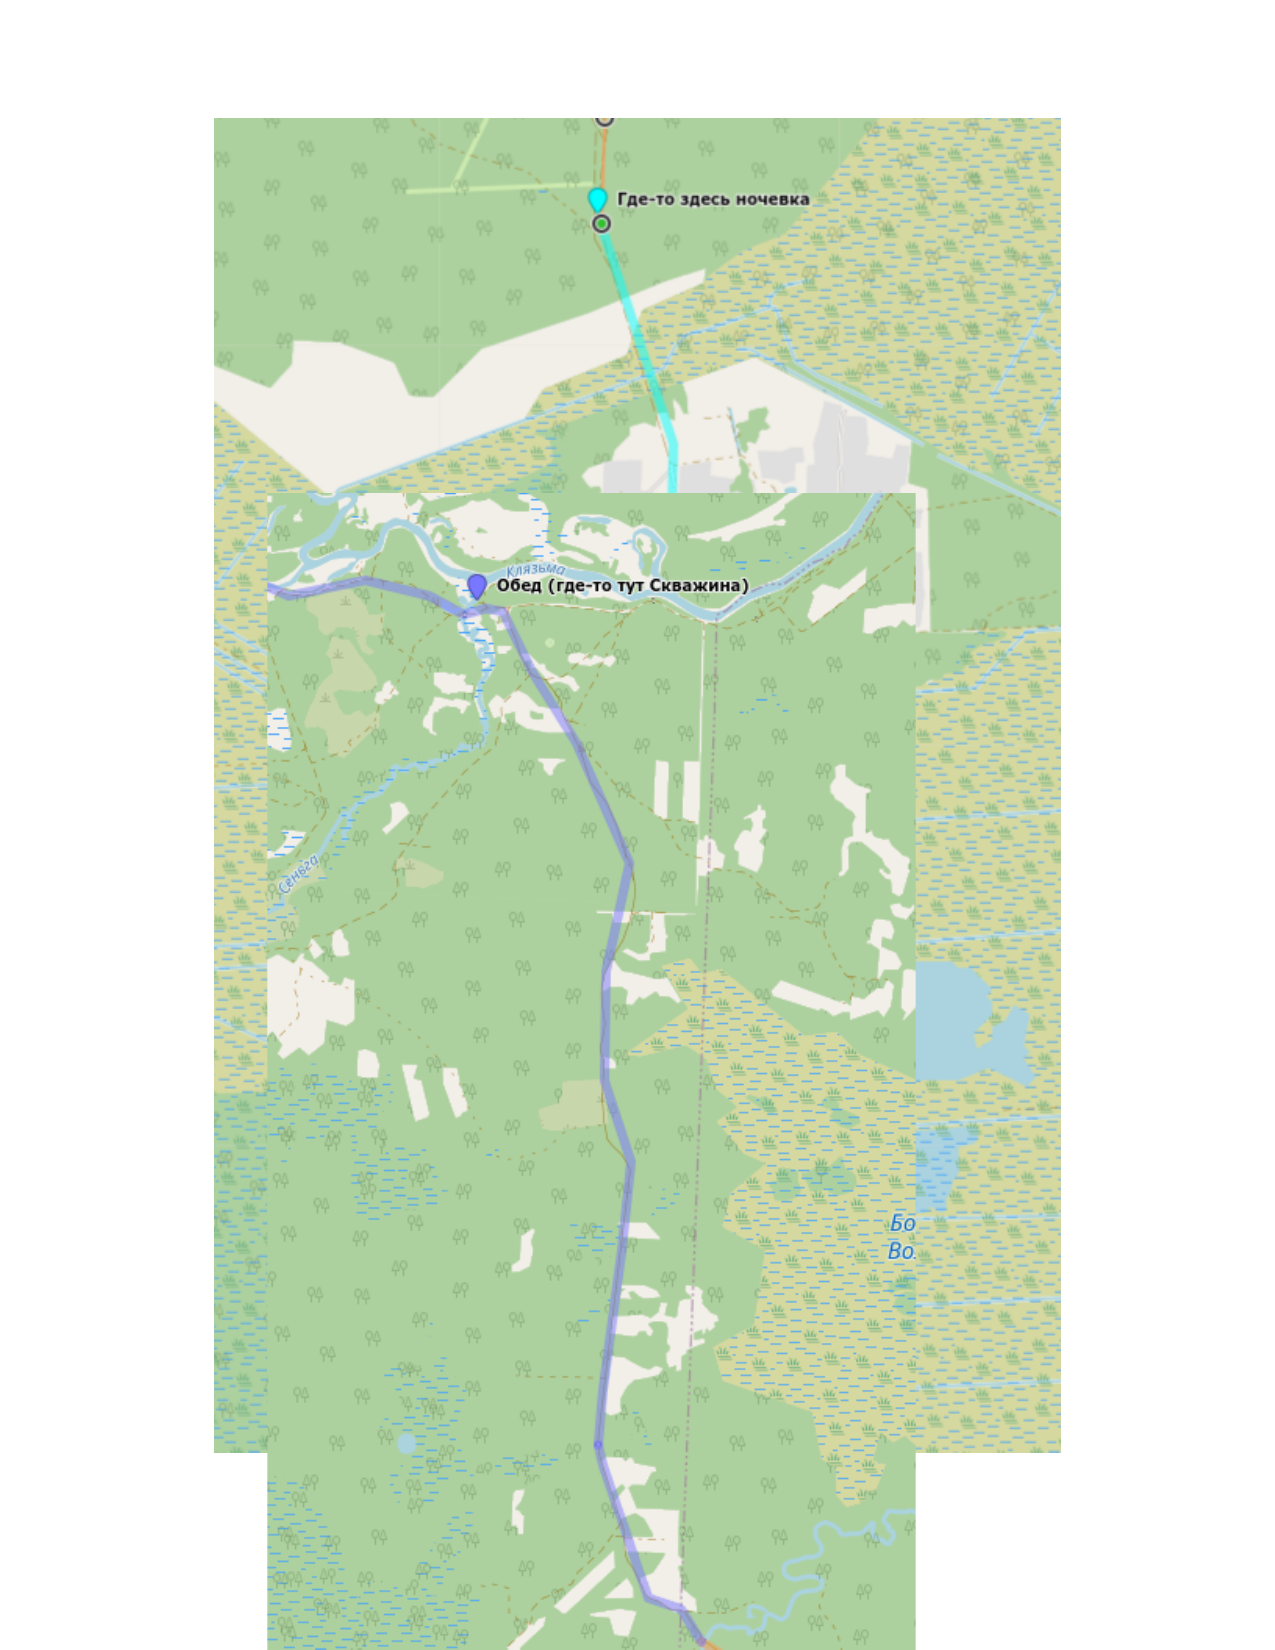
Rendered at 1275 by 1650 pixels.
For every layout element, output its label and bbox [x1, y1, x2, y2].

picture [214, 118, 1061, 1650]
